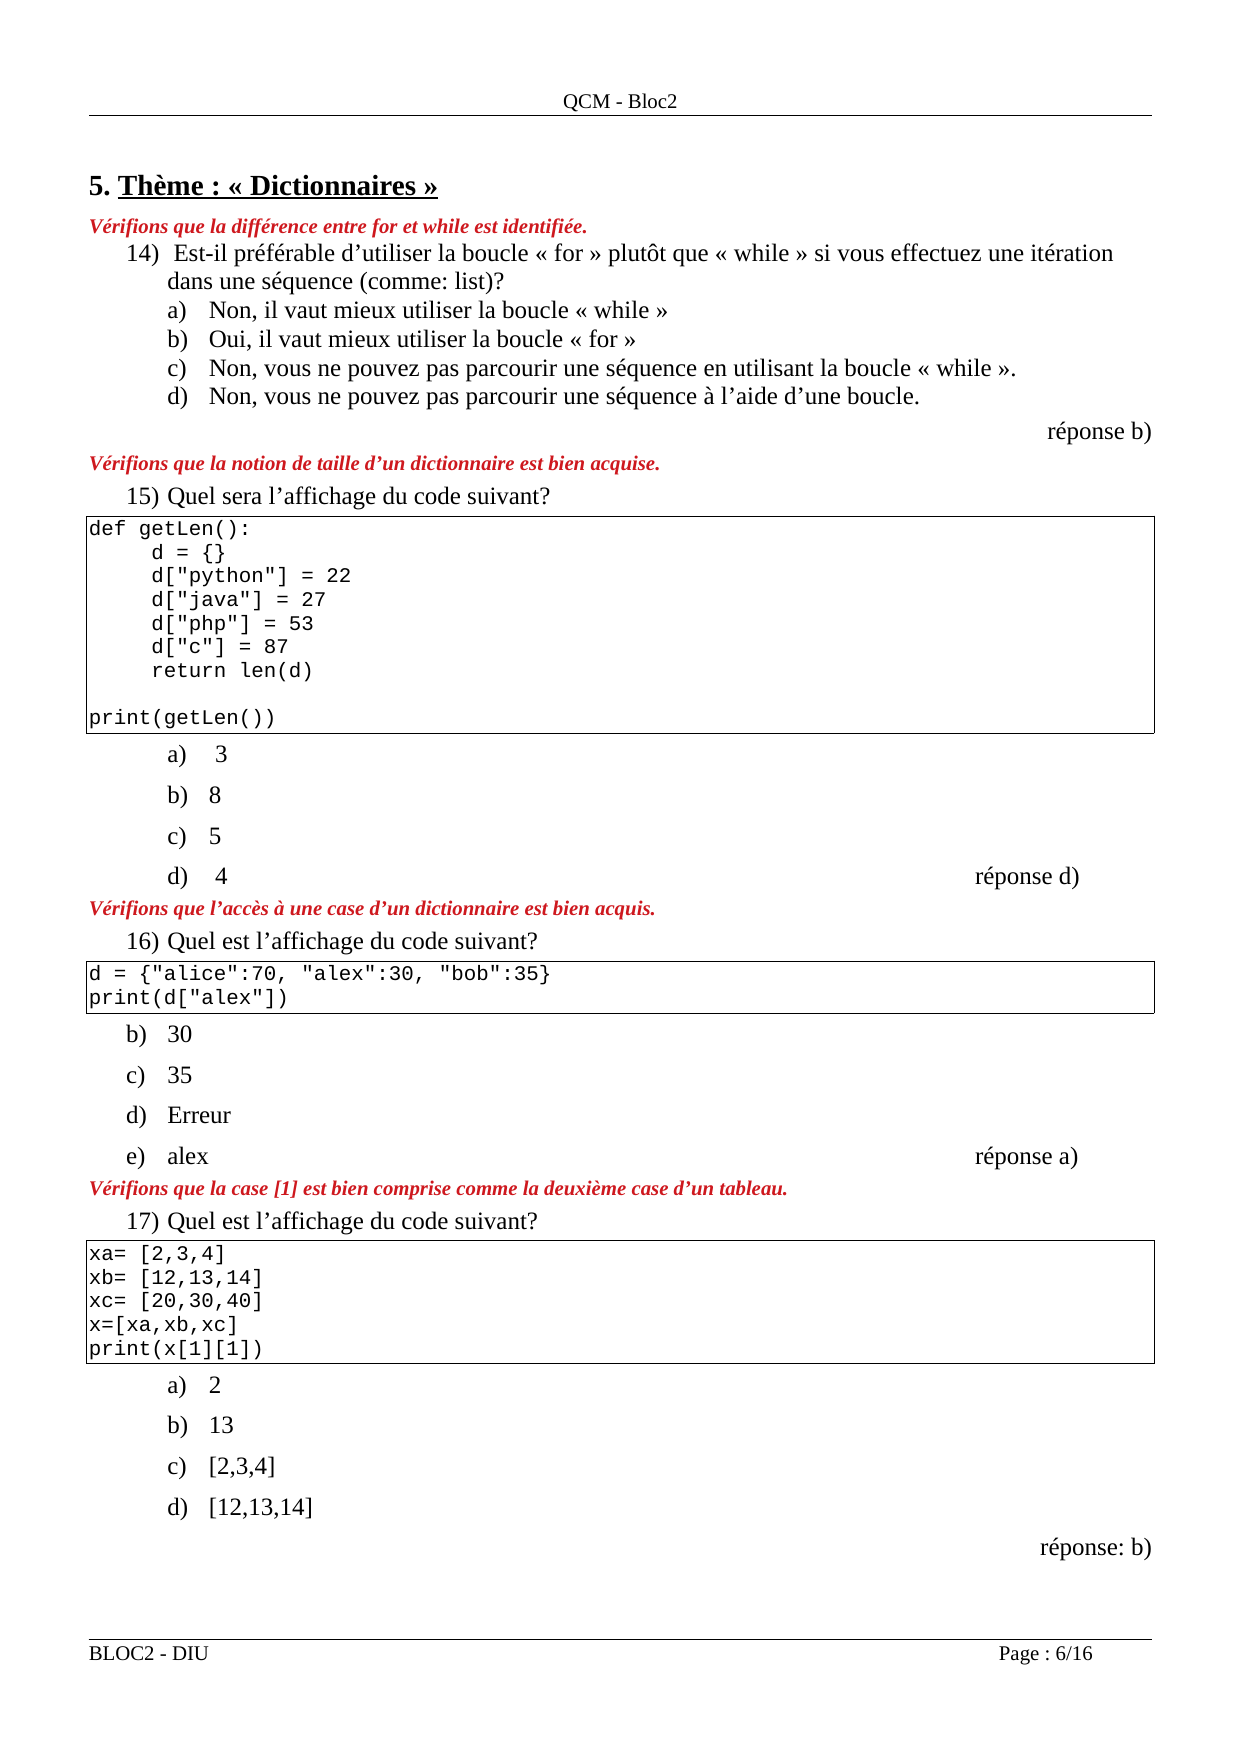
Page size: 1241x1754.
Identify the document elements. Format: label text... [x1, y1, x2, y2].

list 8 [167, 780, 1152, 809]
list Erreur [126, 1100, 1152, 1129]
text print(d["alex"]) [87, 984, 1154, 1013]
subtitle Thème : « Dictionnaires » [88, 168, 1152, 202]
text réponse: b) [88, 1532, 1152, 1561]
text d["python"] = 22 [88, 565, 1152, 589]
list 2 [167, 1370, 1152, 1398]
text d["php"] = 53 [88, 613, 1152, 636]
text print(x[1][1]) [87, 1335, 1154, 1363]
list 3 [167, 739, 1152, 768]
text return len(d) [88, 660, 1152, 684]
text réponse b) [88, 416, 1152, 445]
text xb= [12,13,14] [88, 1267, 1152, 1290]
text xc= [20,30,40] [88, 1290, 1152, 1314]
list Vérifions que la différence entre for et while est identifiée. [88, 214, 1152, 238]
list [2,3,4] [167, 1451, 1152, 1480]
text d = {} [88, 542, 1152, 565]
list Vérifions que la case [1] est bien comprise comme la deuxième case d’un tableau. [88, 1176, 1152, 1200]
text d = {"alice":70, "alex":30, "bob":35} [87, 962, 1154, 984]
list Vérifions que la notion de taille d’un dictionnaire est bien acquise. [88, 451, 1152, 475]
list Vérifions que l’accès à une case d’un dictionnaire est bien acquis. [88, 896, 1152, 920]
list Quel sera l’affichage du code suivant? [126, 481, 1152, 509]
text def getLen(): [87, 517, 1154, 542]
list [12,13,14] [167, 1492, 1152, 1520]
list 30 [126, 1019, 1152, 1048]
list Quel est l’affichage du code suivant? [126, 1206, 1152, 1234]
list 35 [126, 1060, 1152, 1088]
text d["c"] = 87 [88, 636, 1152, 660]
list Est-il préférable d’utiliser la boucle « for » plutôt que « while » si vous effectuez une itération dans une séquence (comme: list)? [126, 238, 1152, 295]
list Oui, il vaut mieux utiliser la boucle « for » [167, 324, 1152, 353]
text print(getLen()) [87, 705, 1154, 733]
list 4 réponse d) [167, 861, 1152, 890]
list Non, vous ne pouvez pas parcourir une séquence en utilisant la boucle « while ». [167, 353, 1152, 381]
text xa= [2,3,4] [87, 1241, 1154, 1267]
text d["java"] = 27 [88, 589, 1152, 613]
list Non, il vaut mieux utiliser la boucle « while » [167, 295, 1152, 324]
list Non, vous ne pouvez pas parcourir une séquence à l’aide d’une boucle. [167, 381, 1152, 410]
list 5 [167, 821, 1152, 849]
text x=[xa,xb,xc] [88, 1314, 1152, 1335]
list alex réponse a) [126, 1141, 1152, 1170]
list 13 [167, 1410, 1152, 1439]
list Quel est l’affichage du code suivant? [126, 926, 1152, 955]
